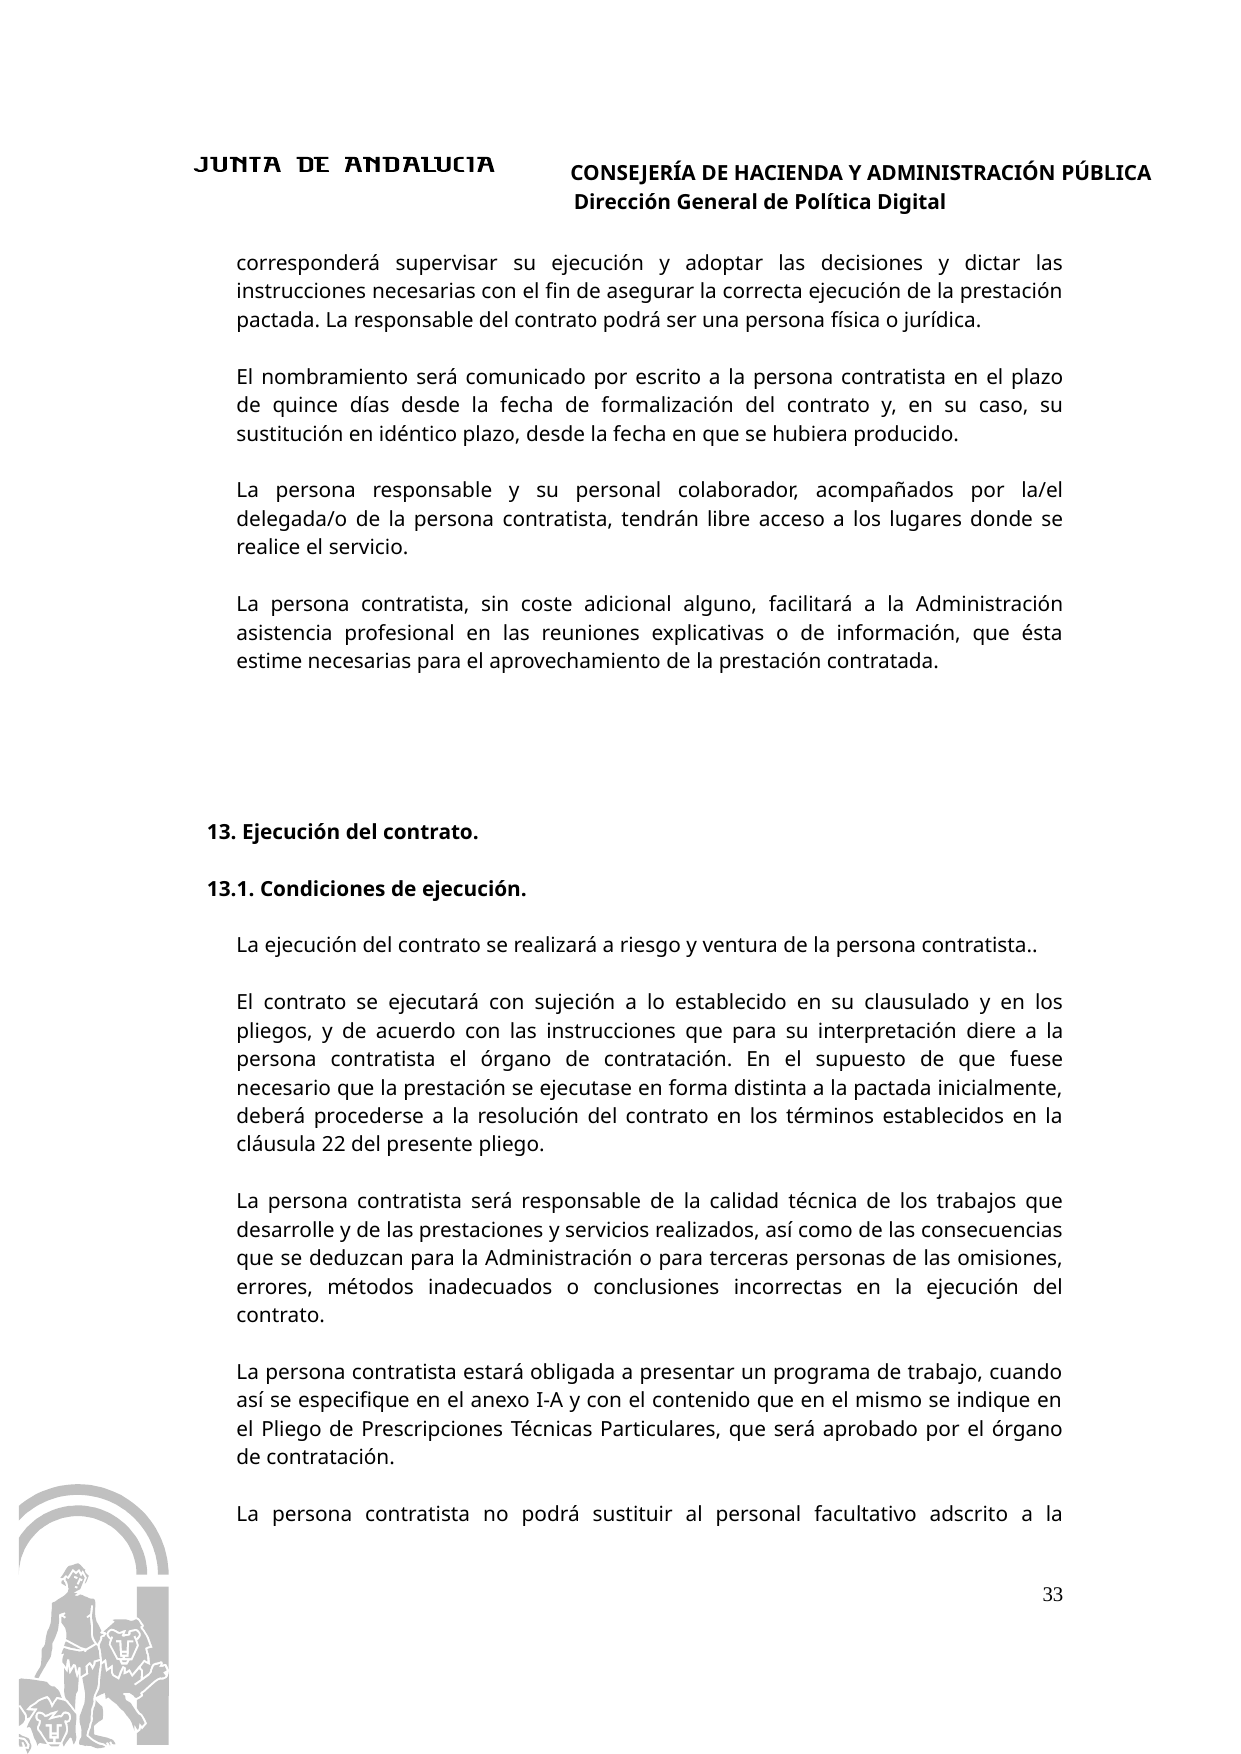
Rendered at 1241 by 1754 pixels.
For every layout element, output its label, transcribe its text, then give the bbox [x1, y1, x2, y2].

text La ejecución del contrato se realizará a riesgo y ventura de la persona contratista.. [236, 931, 1063, 959]
text La persona contratista, sin coste adicional alguno, facilitará a la Administración asistencia profesional en las reuniones explicativas o de información, que ésta estime necesarias para el aprovechamiento de la prestación contratada. [236, 589, 1063, 674]
text corresponderá supervisar su ejecución y adoptar las decisiones y dictar las instrucciones necesarias con el fin de asegurar la correcta ejecución de la prestación pactada. La responsable del contrato podrá ser una persona física o jurídica. [236, 248, 1063, 333]
text La persona contratista será responsable de la calidad técnica de los trabajos que desarrolle y de las prestaciones y servicios realizados, así como de las consecuencias que se deduzcan para la Administración o para terceras personas de las omisiones, errores, métodos inadecuados o conclusiones incorrectas en la ejecución del contrato. [236, 1186, 1063, 1329]
text El nombramiento será comunicado por escrito a la persona contratista en el plazo de quince días desde la fecha de formalización del contrato y, en su caso, su sustitución en idéntico plazo, desde la fecha en que se hubiera producido. [236, 362, 1063, 447]
text 13. Ejecución del contrato. [207, 817, 1063, 845]
text La persona contratista no podrá sustituir al personal facultativo adscrito a la [236, 1499, 1063, 1528]
text La persona responsable y su personal colaborador, acompañados por la/el delegada/o de la persona contratista, tendrán libre acceso a los lugares donde se realice el servicio. [236, 476, 1063, 561]
text 13.1. Condiciones de ejecución. [207, 874, 1063, 902]
text El contrato se ejecutará con sujeción a lo establecido en su clausulado y en los pliegos, y de acuerdo con las instrucciones que para su interpretación diere a la persona contratista el órgano de contratación. En el supuesto de que fuese necesario que la prestación se ejecutase en forma distinta a la pactada inicialmente, deberá procederse a la resolución del contrato en los términos establecidos en la cláusula 22 del presente pliego. [236, 987, 1063, 1158]
text La persona contratista estará obligada a presentar un programa de trabajo, cuando así se especifique en el anexo I-A y con el contenido que en el mismo se indique en el Pliego de Prescripciones Técnicas Particulares, que será aprobado por el órgano de contratación. [236, 1357, 1063, 1471]
